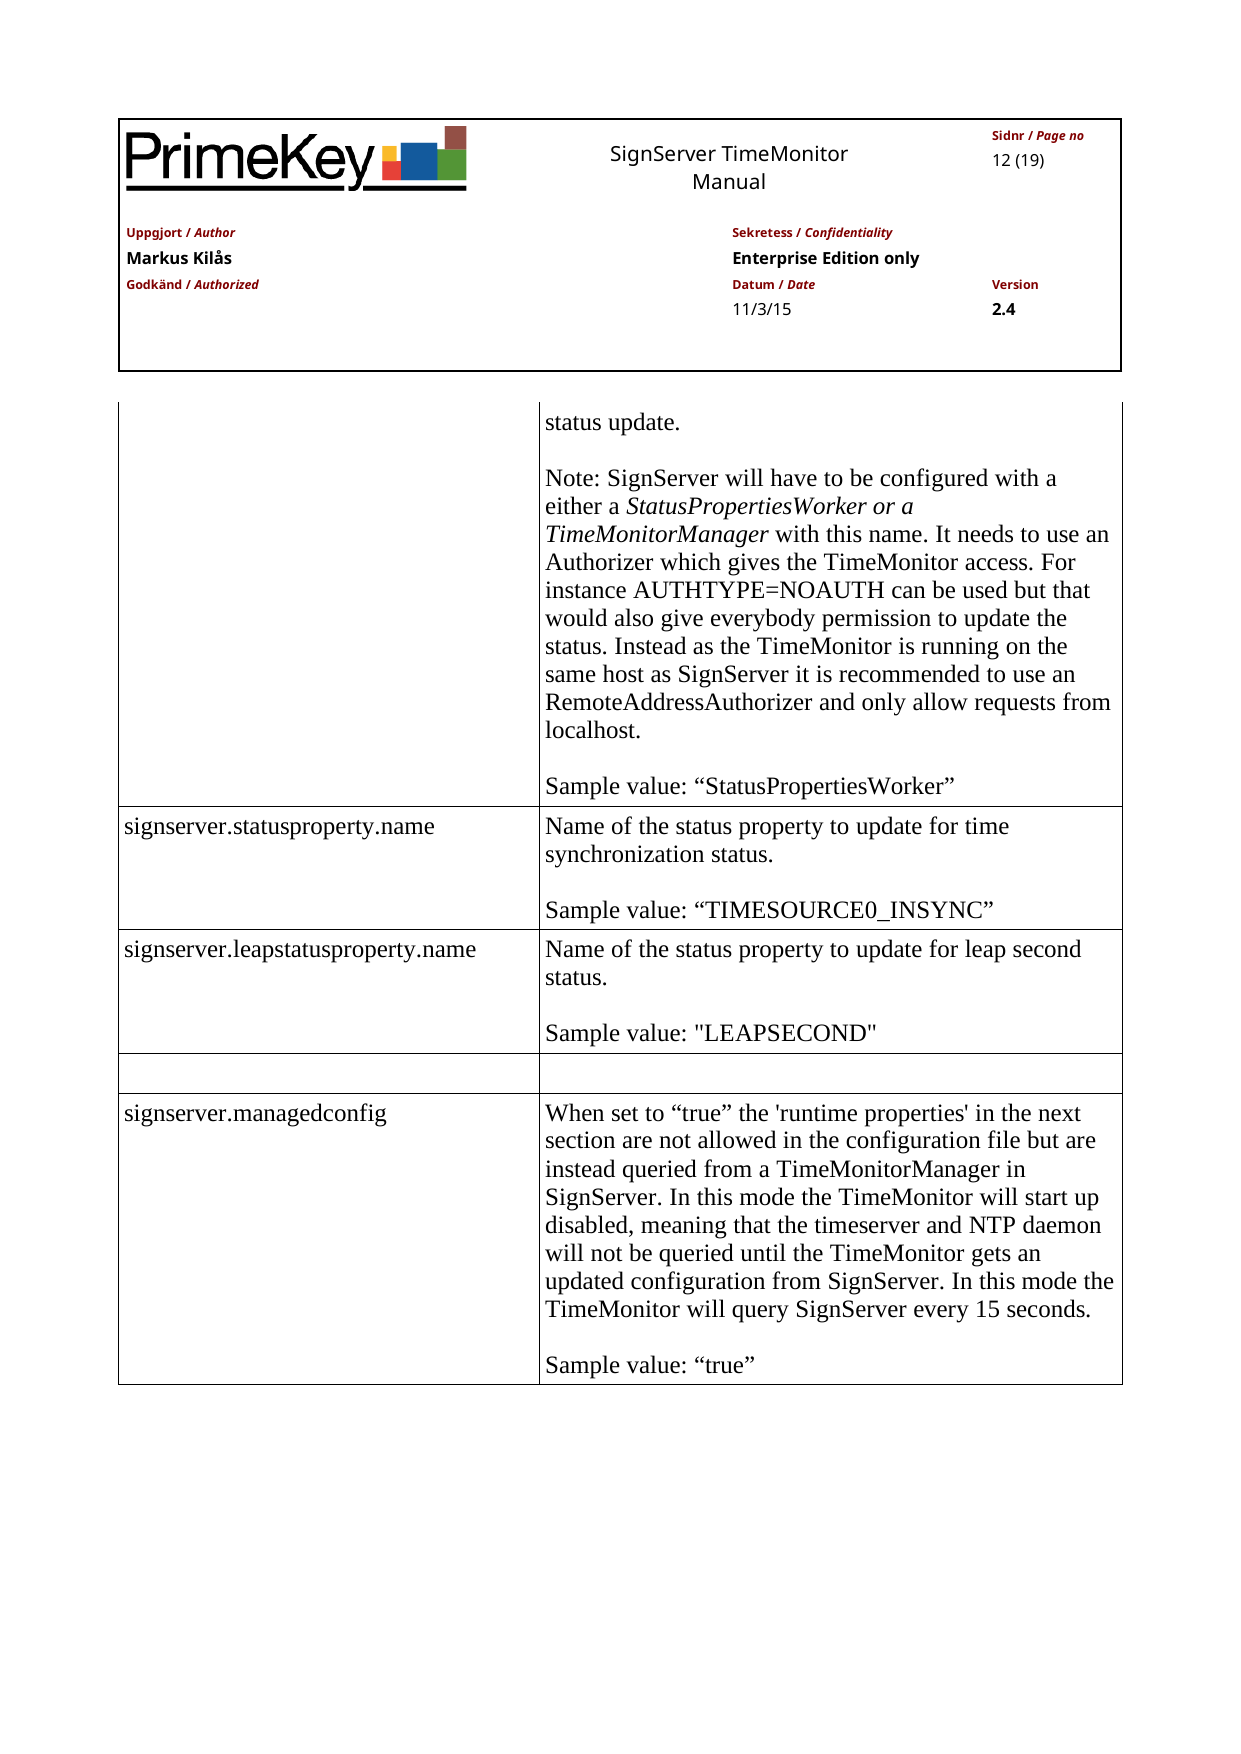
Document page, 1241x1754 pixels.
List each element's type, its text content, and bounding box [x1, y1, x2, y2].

table_cell [119, 1054, 539, 1093]
table_cell status update. Note: SignServer will have to be configured with a either a StatusPropertiesWorker or a TimeMonitorManager with this name. It needs to use an Authorizer which gives the TimeMonitor access. For instance AUTHTYPE=NOAUTH can be used but that would also give everybody permission to update the status. Instead as the TimeMonitor is running on the same host as SignServer it is recommended to use an RemoteAddressAuthorizer and only allow requests from localhost. Sample value: “StatusPropertiesWorker” [540, 402, 1122, 806]
table_cell Name of the status property to update for time synchronization status. Sample value: “TIMESOURCE0_INSYNC” [540, 807, 1122, 929]
table_cell [119, 402, 539, 806]
table_cell Name of the status property to update for leap second status. Sample value: "LEAPSECOND" [540, 930, 1122, 1053]
table_cell signserver.statusproperty.name [119, 807, 539, 929]
table_cell signserver.leapstatusproperty.name [119, 930, 539, 1053]
table_cell [540, 1054, 1122, 1093]
table_cell When set to “true” the 'runtime properties' in the next section are not allowed in the configuration file but are instead queried from a TimeMonitorManager in SignServer. In this mode the TimeMonitor will start up disabled, meaning that the timeserver and NTP daemon will not be queried until the TimeMonitor gets an updated configuration from SignServer. In this mode the TimeMonitor will query SignServer every 15 seconds. Sample value: “true” [540, 1094, 1122, 1384]
table_cell signserver.managedconfig [119, 1094, 539, 1384]
picture [126, 126, 467, 191]
